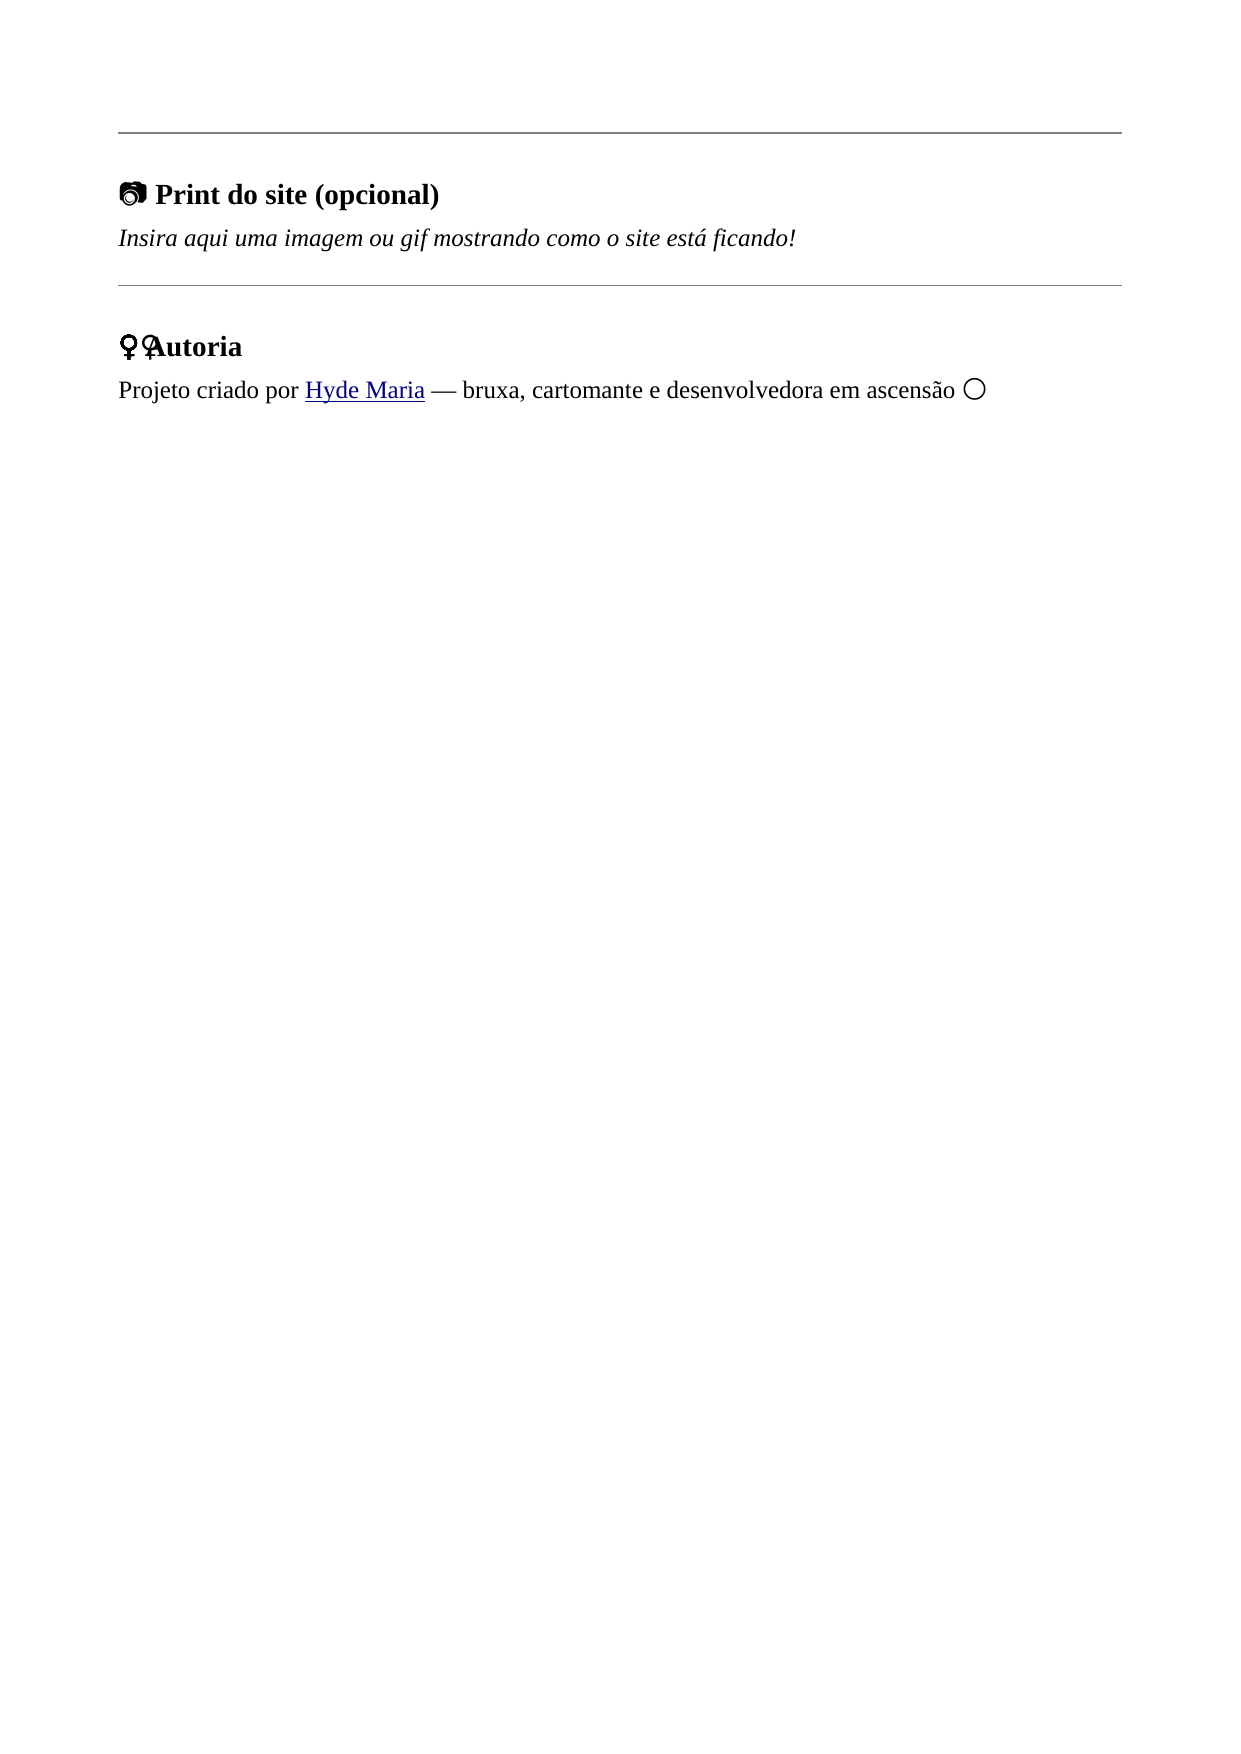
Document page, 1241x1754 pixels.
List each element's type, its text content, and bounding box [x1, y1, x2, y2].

text Insira aqui uma imagem ou gif mostrando como o site está ficando! [118, 223, 1122, 252]
subtitle 🧙‍♀️ Autoria [118, 329, 1122, 363]
subtitle 📷 Print do site (opcional) [118, 177, 1122, 211]
text Projeto criado por Hyde Maria — bruxa, cartomante e desenvolvedora em ascensão 🌕 [118, 376, 1122, 404]
